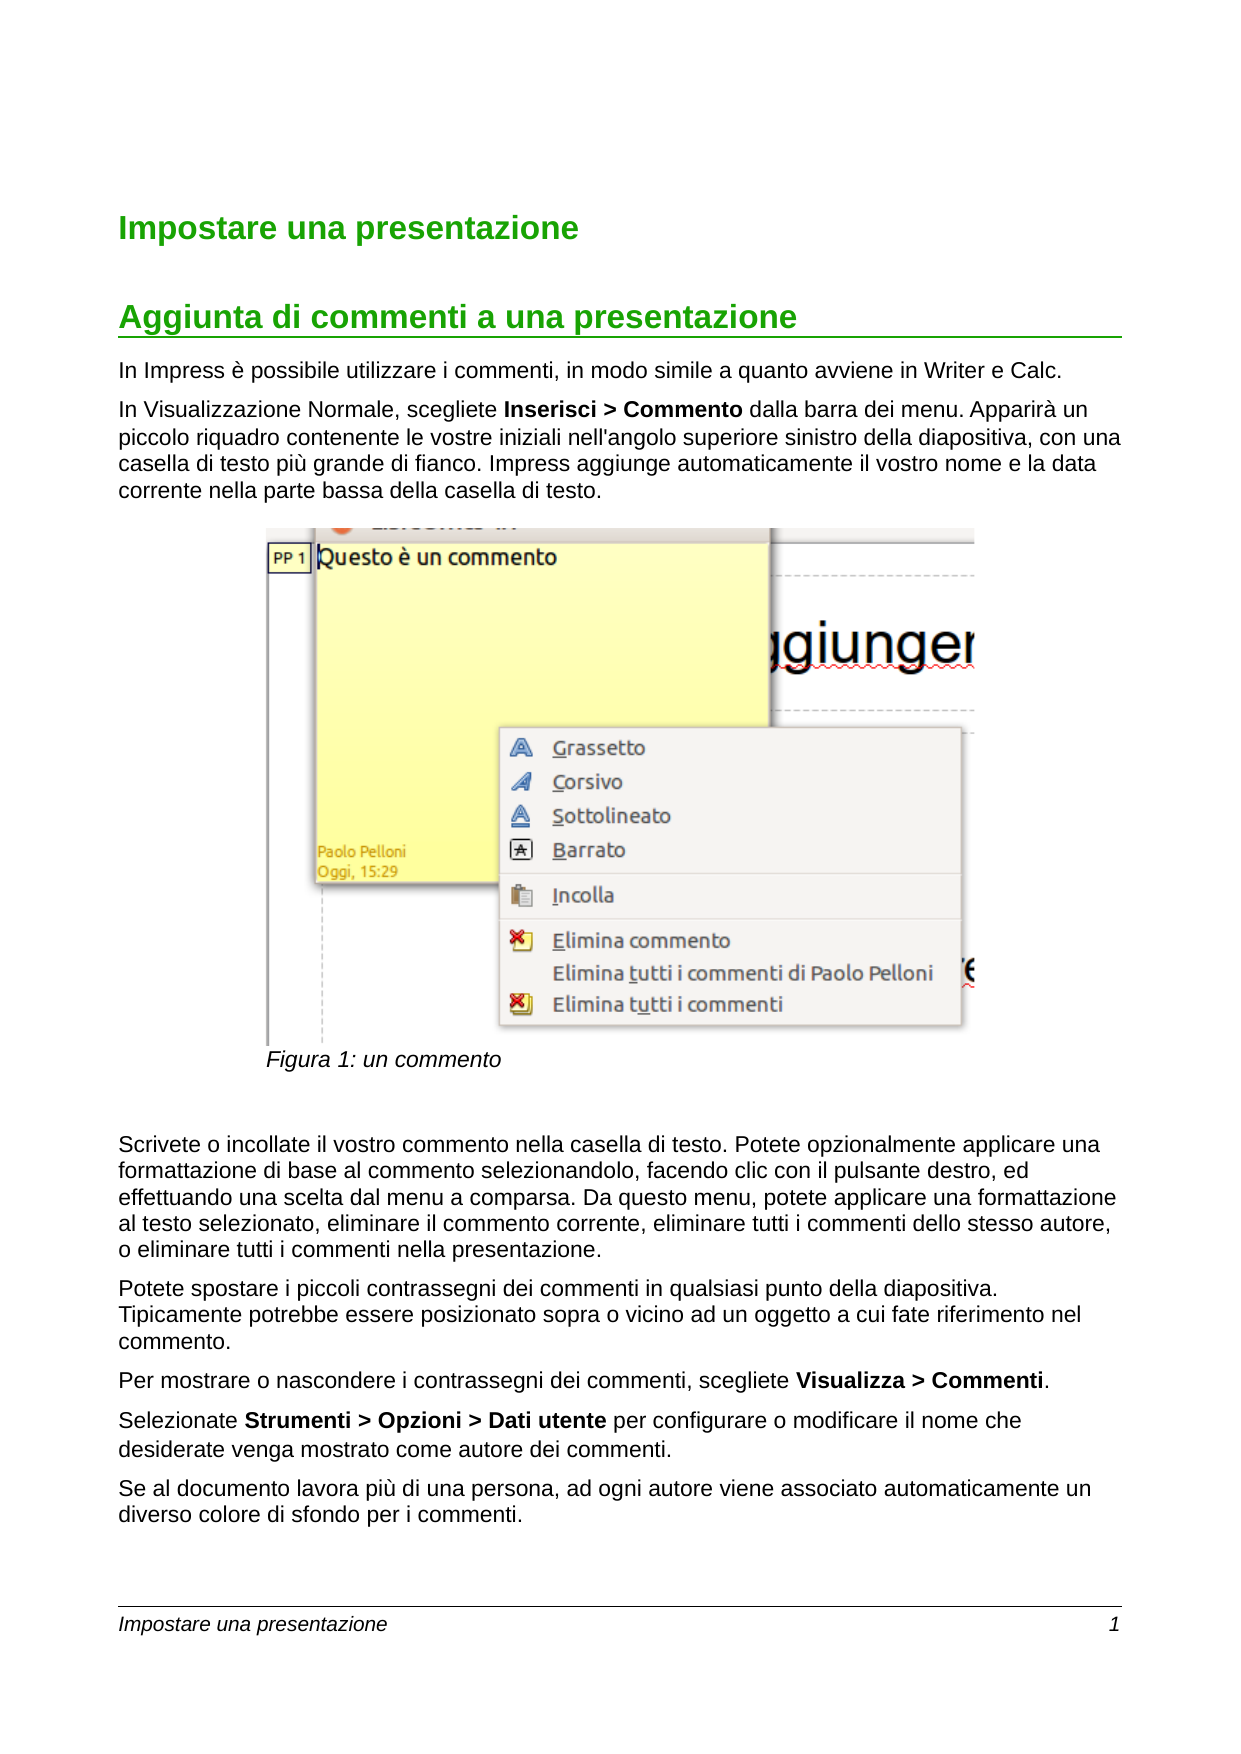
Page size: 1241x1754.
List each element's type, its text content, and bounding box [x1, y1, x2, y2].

text Selezionate Strumenti > Opzioni > Dati utente per configurare o modificare il nome che desiderate venga mostrato come autore dei commenti. [118, 1407, 1122, 1462]
text In Visualizzazione Normale, scegliete Inserisci > Commento dalla barra dei menu. Apparirà un piccolo riquadro contenente le vostre iniziali nell'angolo superiore sinistro della diapositiva, con una casella di testo più grande di fianco. Impress aggiunge automaticamente il vostro nome e la data corrente nella parte bassa della casella di testo. [118, 396, 1122, 503]
text In Impress è possibile utilizzare i commenti, in modo simile a quanto avviene in Writer e Calc. [118, 357, 1122, 383]
subtitle Aggiunta di commenti a una presentazione [118, 297, 1122, 336]
text Scrivete o incollate il vostro commento nella casella di testo. Potete opzionalmente applicare una formattazione di base al commento selezionandolo, facendo clic con il pulsante destro, ed effettuando una scelta dal menu a comparsa. Da questo menu, potete applicare una formattazione al testo selezionato, eliminare il commento corrente, eliminare tutti i commenti dello stesso autore, o eliminare tutti i commenti nella presentazione. [118, 1131, 1122, 1263]
text Se al documento lavora più di una persona, ad ogni autore viene associato automaticamente un diverso colore di sfondo per i commenti. [118, 1475, 1122, 1527]
text Potete spostare i piccoli contrassegni dei commenti in qualsiasi punto della diapositiva. Tipicamente potrebbe essere posizionato sopra o vicino ad un oggetto a cui fate riferimento nel commento. [118, 1275, 1122, 1354]
subtitle Impostare una presentazione [118, 208, 1122, 247]
picture [265, 528, 975, 1046]
text Figura 1: un commento [266, 1046, 974, 1072]
text Per mostrare o nascondere i contrassegni dei commenti, scegliete Visualizza > Commenti. [118, 1367, 1122, 1395]
